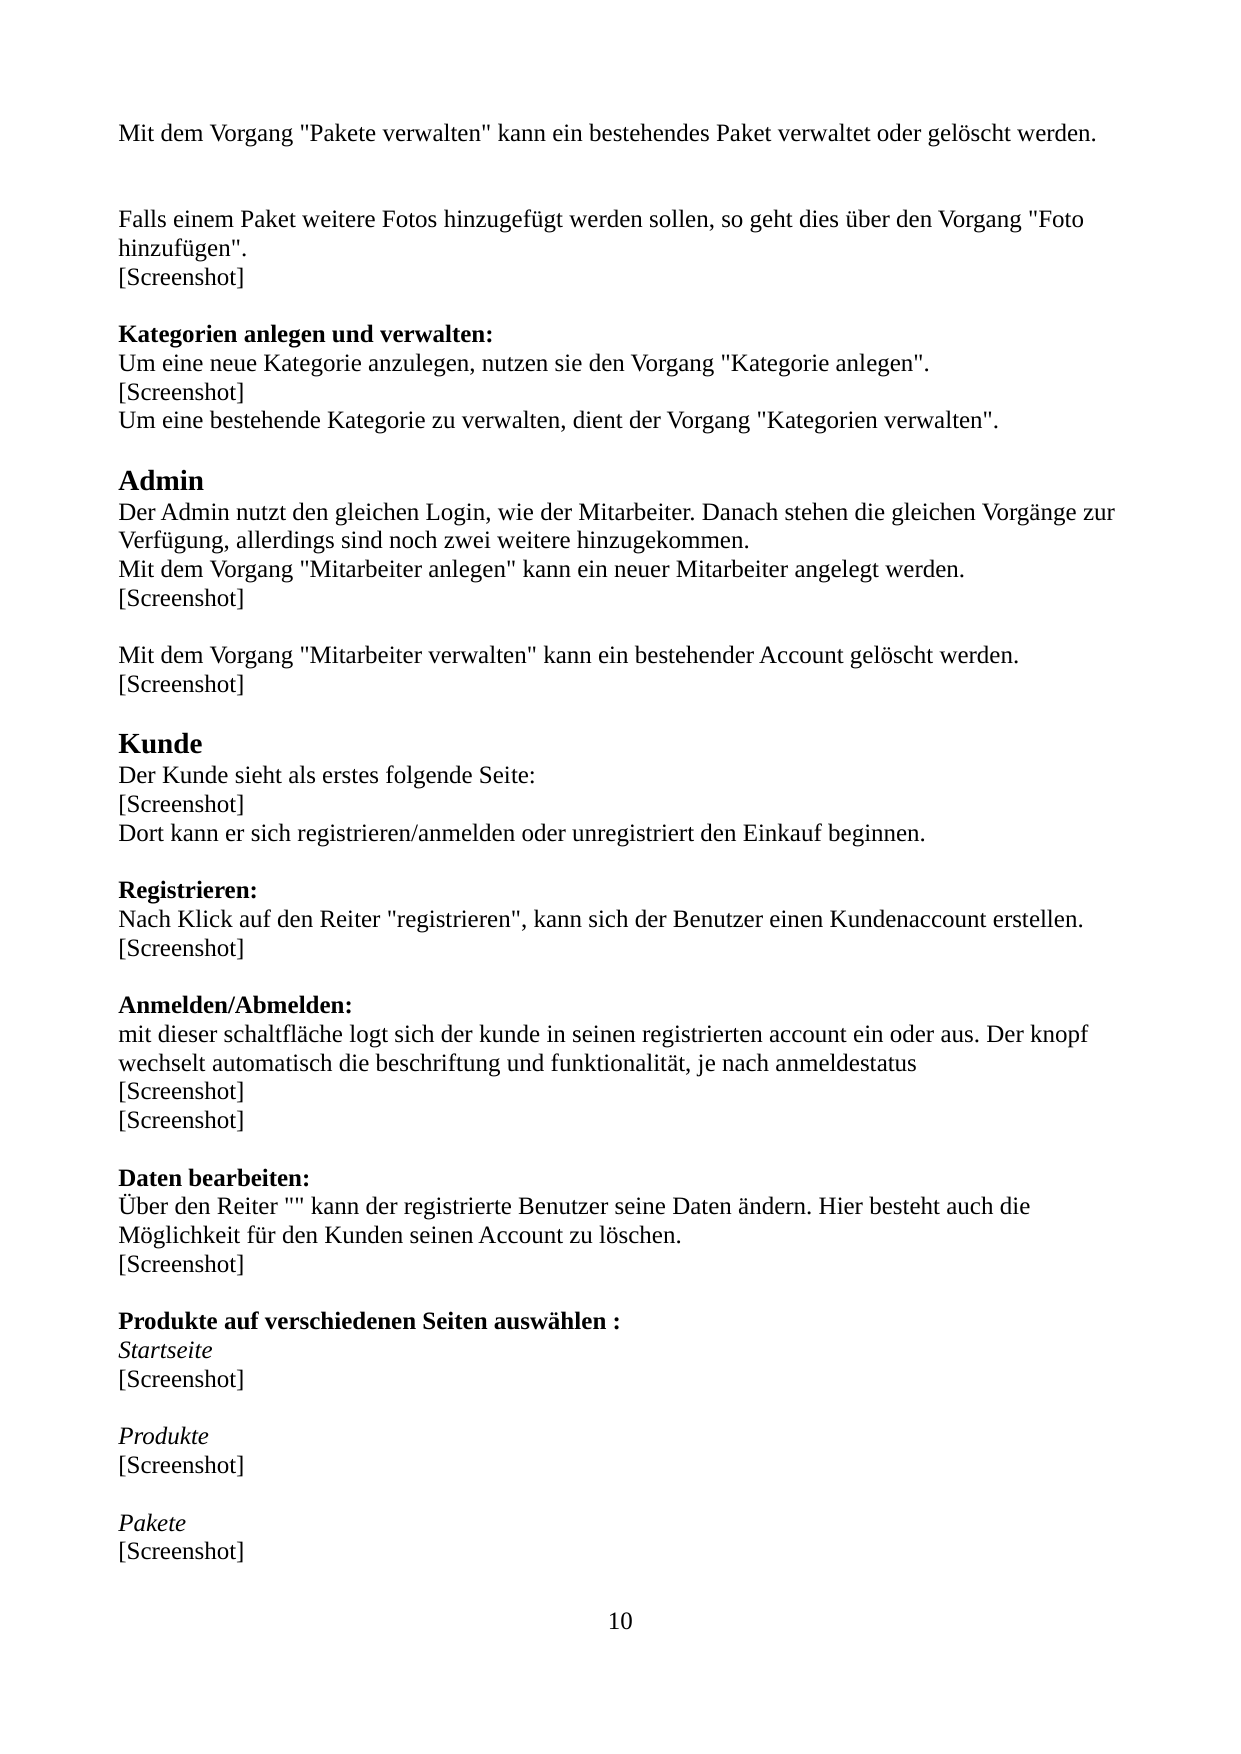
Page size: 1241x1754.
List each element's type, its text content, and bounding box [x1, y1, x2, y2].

text [Screenshot] [118, 789, 1122, 818]
text Der Admin nutzt den gleichen Login, wie der Mitarbeiter. Danach stehen die gleichen Vorgänge zur Verfügung, allerdings sind noch zwei weitere hinzugekommen. [118, 497, 1122, 554]
text [Screenshot] [118, 1536, 1122, 1565]
text Daten bearbeiten: [118, 1163, 1122, 1191]
text [Screenshot] [118, 1105, 1122, 1134]
text Dort kann er sich registrieren/anmelden oder unregistriert den Einkauf beginnen. [118, 818, 1122, 846]
text Kunde [118, 727, 1122, 760]
text [Screenshot] [118, 669, 1122, 698]
text [Screenshot] [118, 583, 1122, 612]
text Produkte auf verschiedenen Seiten auswählen : [118, 1306, 1122, 1335]
text [Screenshot] [118, 933, 1122, 961]
text Über den Reiter "" kann der registrierte Benutzer seine Daten ändern. Hier besteht auch die Möglichkeit für den Kunden seinen Account zu löschen. [118, 1191, 1122, 1249]
text Kategorien anlegen und verwalten: [118, 319, 1122, 348]
text Anmelden/Abmelden: [118, 990, 1122, 1019]
text [Screenshot] [118, 1364, 1122, 1393]
text Mit dem Vorgang "Mitarbeiter verwalten" kann ein bestehender Account gelöscht werden. [118, 640, 1122, 669]
text Falls einem Paket weitere Fotos hinzugefügt werden sollen, so geht dies über den Vorgang "Foto hinzufügen". [118, 204, 1122, 262]
text Produkte [118, 1421, 1122, 1450]
text Admin [118, 463, 1122, 497]
text Pakete [118, 1508, 1122, 1536]
text Der Kunde sieht als erstes folgende Seite: [118, 760, 1122, 789]
text Um eine neue Kategorie anzulegen, nutzen sie den Vorgang "Kategorie anlegen". [118, 348, 1122, 377]
text [Screenshot] [118, 1450, 1122, 1479]
text Registrieren: [118, 875, 1122, 904]
text [Screenshot] [118, 262, 1122, 291]
text Nach Klick auf den Reiter "registrieren", kann sich der Benutzer einen Kundenaccount erstellen. [118, 904, 1122, 933]
text Mit dem Vorgang "Mitarbeiter anlegen" kann ein neuer Mitarbeiter angelegt werden. [118, 554, 1122, 583]
text Mit dem Vorgang "Pakete verwalten" kann ein bestehendes Paket verwaltet oder gelöscht werden. [118, 118, 1122, 147]
text [Screenshot] [118, 1076, 1122, 1105]
text Startseite [118, 1335, 1122, 1364]
text Um eine bestehende Kategorie zu verwalten, dient der Vorgang "Kategorien verwalten". [118, 406, 1122, 434]
text mit dieser schaltfläche logt sich der kunde in seinen registrierten account ein oder aus. Der knopf wechselt automatisch die beschriftung und funktionalität, je nach anmeldestatus [118, 1019, 1122, 1076]
text [Screenshot] [118, 1249, 1122, 1278]
text [Screenshot] [118, 377, 1122, 406]
